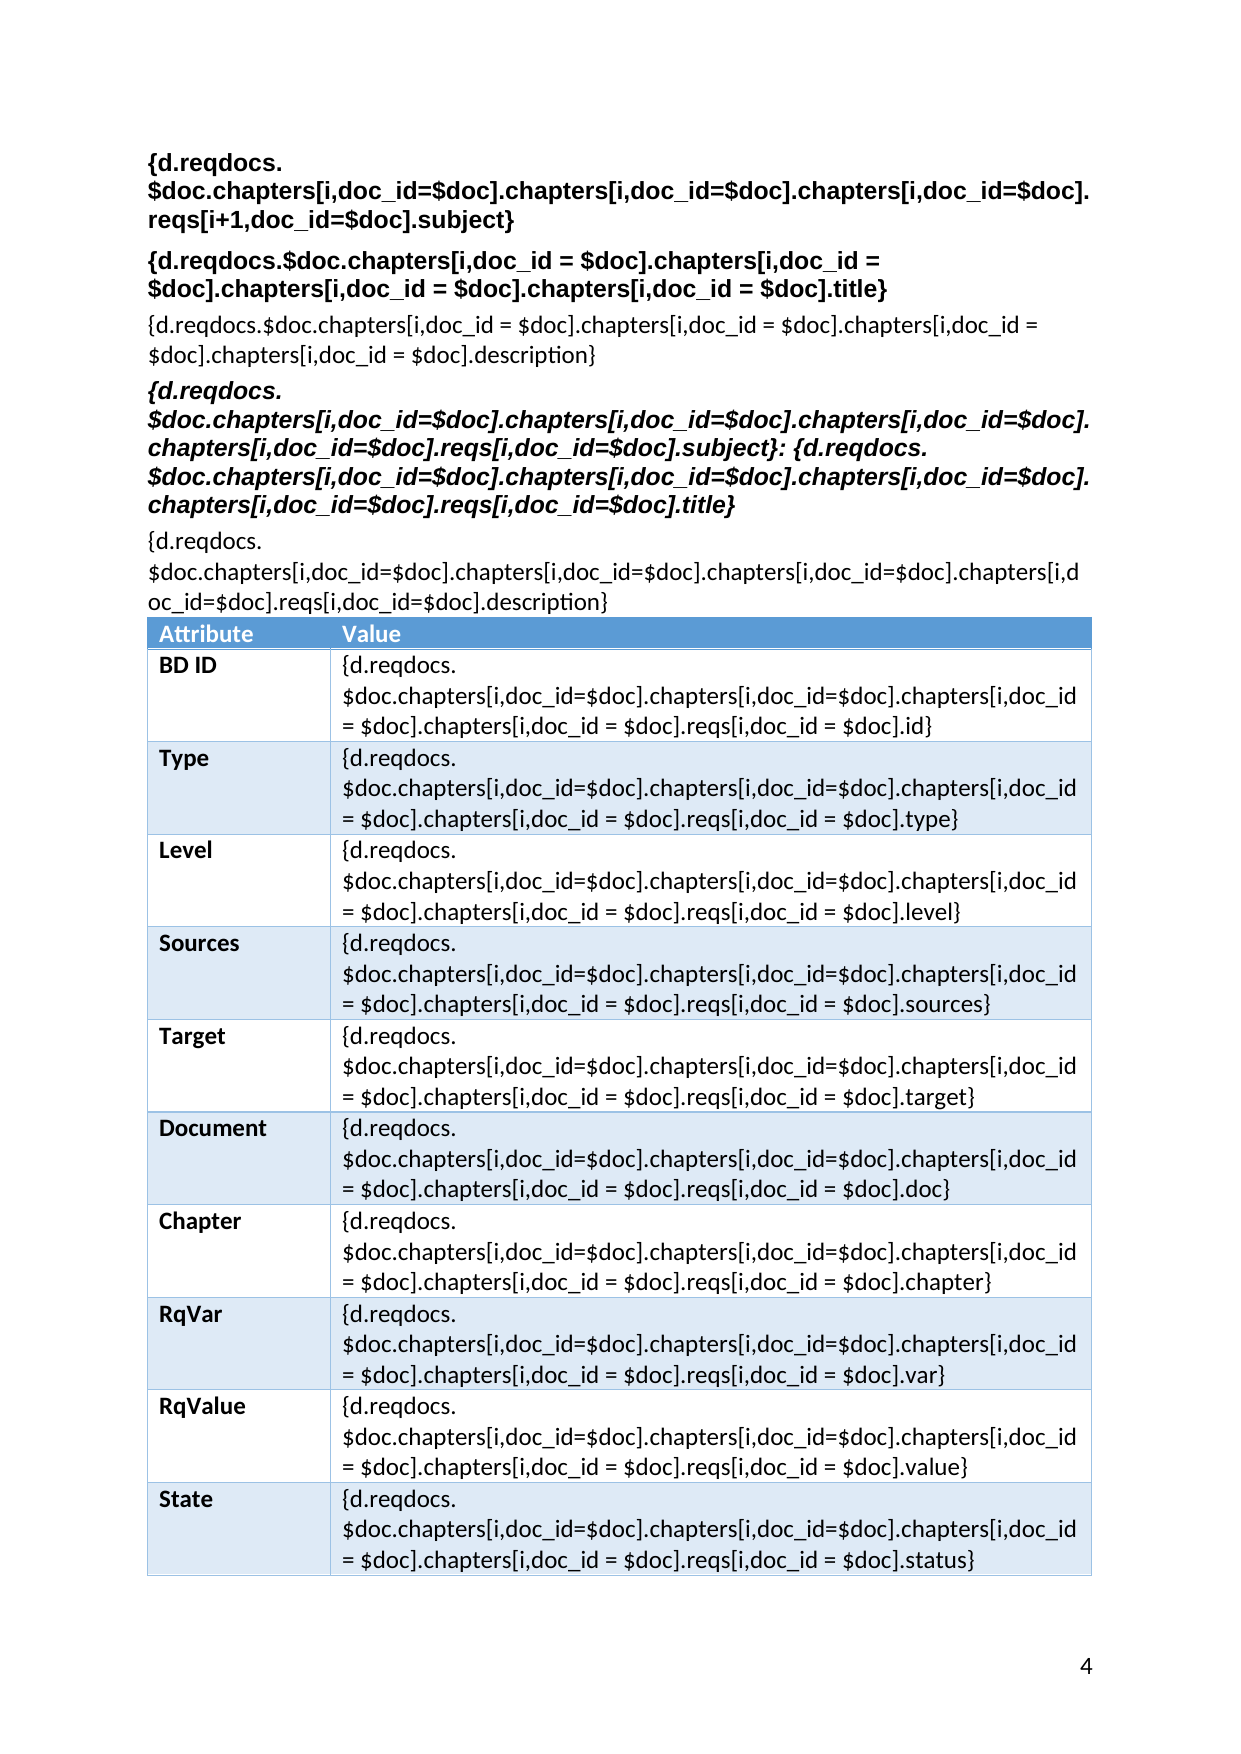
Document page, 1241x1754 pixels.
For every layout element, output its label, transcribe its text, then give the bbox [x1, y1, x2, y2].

table_cell {d.reqdocs.$doc.chapters[i,doc_id=$doc].chapters[i,doc_id=$doc].chapters[i,doc_id = $doc].chapters[i,doc_id = $doc].reqs[i,doc_id = $doc].value} [331, 1390, 1091, 1482]
text {d.reqdocs.$doc.chapters[i,doc_id = $doc].chapters[i,doc_id = $doc].chapters[i,doc_id = $doc].chapters[i,doc_id = $doc].description} [148, 309, 1093, 370]
table_cell State [148, 1483, 330, 1574]
table_cell {d.reqdocs.$doc.chapters[i,doc_id=$doc].chapters[i,doc_id=$doc].chapters[i,doc_id = $doc].chapters[i,doc_id = $doc].reqs[i,doc_id = $doc].type} [331, 742, 1091, 834]
table_cell Chapter [148, 1205, 330, 1297]
text {d.reqdocs.$doc.chapters[i,doc_id=$doc].chapters[i,doc_id=$doc].chapters[i,doc_id=$doc].chapters[i,doc_id=$doc].reqs[i,doc_id=$doc].description} [148, 525, 1093, 617]
subtitle {d.reqdocs.$doc.chapters[i,doc_id = $doc].chapters[i,doc_id = $doc].chapters[i,doc_id = $doc].chapters[i,doc_id = $doc].title} [148, 246, 1093, 303]
subtitle {d.reqdocs.$doc.chapters[i,doc_id=$doc].chapters[i,doc_id=$doc].chapters[i,doc_id=$doc].chapters[i,doc_id=$doc].reqs[i,doc_id=$doc].subject}: {d.reqdocs.$doc.chapters[i,doc_id=$doc].chapters[i,doc_id=$doc].chapters[i,doc_id=$doc].chapters[i,doc_id=$doc].reqs[i,doc_id=$doc].title} [148, 376, 1093, 519]
table_header Value [331, 618, 1091, 648]
table_cell {d.reqdocs.$doc.chapters[i,doc_id=$doc].chapters[i,doc_id=$doc].chapters[i,doc_id = $doc].chapters[i,doc_id = $doc].reqs[i,doc_id = $doc].doc} [331, 1113, 1091, 1204]
table_cell BD ID [148, 650, 330, 741]
table_cell {d.reqdocs.$doc.chapters[i,doc_id=$doc].chapters[i,doc_id=$doc].chapters[i,doc_id = $doc].chapters[i,doc_id = $doc].reqs[i,doc_id = $doc].sources} [331, 927, 1091, 1019]
table_cell RqVar [148, 1298, 330, 1389]
table_cell Type [148, 742, 330, 834]
table_cell {d.reqdocs.$doc.chapters[i,doc_id=$doc].chapters[i,doc_id=$doc].chapters[i,doc_id = $doc].chapters[i,doc_id = $doc].reqs[i,doc_id = $doc].id} [331, 650, 1091, 741]
table_cell {d.reqdocs.$doc.chapters[i,doc_id=$doc].chapters[i,doc_id=$doc].chapters[i,doc_id = $doc].chapters[i,doc_id = $doc].reqs[i,doc_id = $doc].status} [331, 1483, 1091, 1574]
table_cell Document [148, 1113, 330, 1204]
table_header Attribute [148, 618, 330, 648]
table_cell Sources [148, 927, 330, 1019]
subtitle {d.reqdocs.$doc.chapters[i,doc_id=$doc].chapters[i,doc_id=$doc].chapters[i,doc_id=$doc].reqs[i+1,doc_id=$doc].subject} [148, 148, 1093, 233]
table_cell Level [148, 835, 330, 926]
table_cell {d.reqdocs.$doc.chapters[i,doc_id=$doc].chapters[i,doc_id=$doc].chapters[i,doc_id = $doc].chapters[i,doc_id = $doc].reqs[i,doc_id = $doc].chapter} [331, 1205, 1091, 1297]
table_cell RqValue [148, 1390, 330, 1482]
table_cell {d.reqdocs.$doc.chapters[i,doc_id=$doc].chapters[i,doc_id=$doc].chapters[i,doc_id = $doc].chapters[i,doc_id = $doc].reqs[i,doc_id = $doc].target} [331, 1020, 1091, 1111]
table_cell {d.reqdocs.$doc.chapters[i,doc_id=$doc].chapters[i,doc_id=$doc].chapters[i,doc_id = $doc].chapters[i,doc_id = $doc].reqs[i,doc_id = $doc].var} [331, 1298, 1091, 1389]
table_cell {d.reqdocs.$doc.chapters[i,doc_id=$doc].chapters[i,doc_id=$doc].chapters[i,doc_id = $doc].chapters[i,doc_id = $doc].reqs[i,doc_id = $doc].level} [331, 835, 1091, 926]
table_cell Target [148, 1020, 330, 1111]
